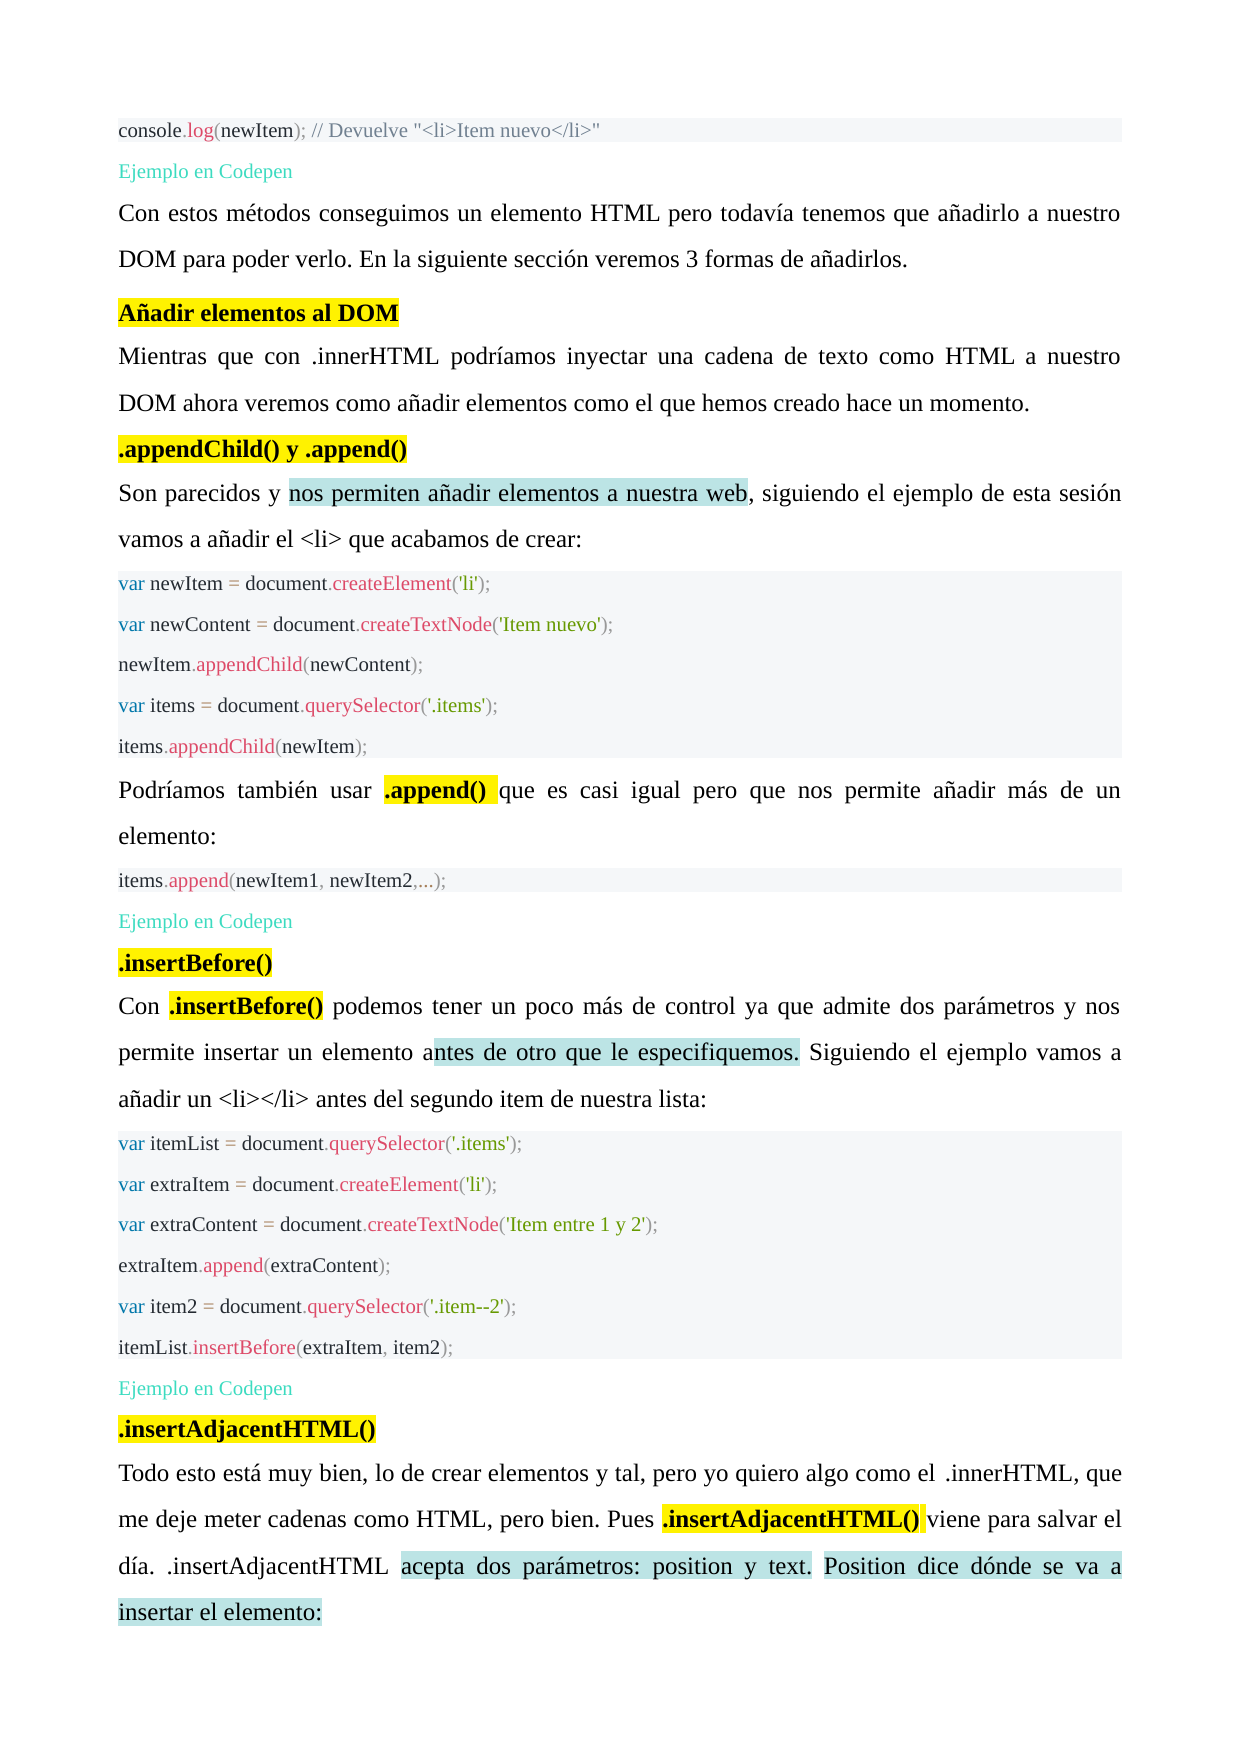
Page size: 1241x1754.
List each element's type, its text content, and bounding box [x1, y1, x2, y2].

text Todo esto está muy bien, lo de crear elementos y tal, pero yo quiero algo como el .innerHTML, que me deje meter cadenas como HTML, pero bien. Pues .insertAdjacentHTML() viene para salvar el día. .insertAdjacentHTML acepta dos parámetros: position y text. Position dice dónde se va a insertar el elemento: [118, 1458, 1122, 1626]
text Podríamos también usar .append() que es casi igual pero que nos permite añadir más de un elemento: [118, 775, 1122, 850]
text ​Ejemplo en Codepen​ [118, 1376, 1122, 1400]
text ​var items = document.querySelector('.items'); [118, 693, 1122, 717]
text Con estos métodos conseguimos un elemento HTML pero todavía tenemos que añadirlo a nuestro DOM para poder verlo. En la siguiente sección veremos 3 formas de añadirlos. [118, 198, 1122, 273]
text var newContent = document.createTextNode('Item nuevo'); [118, 612, 1122, 636]
text Son parecidos y nos permiten añadir elementos a nuestra web, siguiendo el ejemplo de esta sesión vamos a añadir el <li> que acabamos de crear: [118, 478, 1122, 553]
text var newItem = document.createElement('li'); [118, 571, 1122, 595]
text items.appendChild(newItem); [118, 734, 1122, 758]
text ​Ejemplo en Codepen​ [118, 159, 1122, 183]
subtitle .insertAdjacentHTML() [118, 1414, 1122, 1443]
subtitle Añadir elementos al DOM [118, 298, 1122, 327]
text items.append(newItem1, newItem2,...); [118, 868, 1122, 892]
text var extraItem = document.createElement('li'); [118, 1171, 1122, 1196]
text newItem.appendChild(newContent); [118, 652, 1122, 676]
text var itemList = document.querySelector('.items'); [118, 1131, 1122, 1155]
text Con .insertBefore() podemos tener un poco más de control ya que admite dos parámetros y nos permite insertar un elemento antes de otro que le especifiquemos. Siguiendo el ejemplo vamos a añadir un <li></li> antes del segundo item de nuestra lista: [118, 991, 1122, 1113]
subtitle .insertBefore() [118, 948, 1122, 977]
text ​var item2 = document.querySelector('.item--2'); [118, 1294, 1122, 1318]
text ​itemList.insertBefore(extraItem, item2); [118, 1335, 1122, 1359]
text extraItem.append(extraContent); [118, 1253, 1122, 1277]
subtitle .appendChild() y .append() [118, 434, 1122, 463]
text ​Ejemplo en Codepen​ [118, 909, 1122, 933]
text Mientras que con .innerHTML podríamos inyectar una cadena de texto como HTML a nuestro DOM ahora veremos como añadir elementos como el que hemos creado hace un momento. [118, 341, 1122, 417]
text var extraContent = document.createTextNode('Item entre 1 y 2'); [118, 1212, 1122, 1236]
text console.log(newItem); // Devuelve "<li>Item nuevo</li>" [118, 118, 1122, 142]
